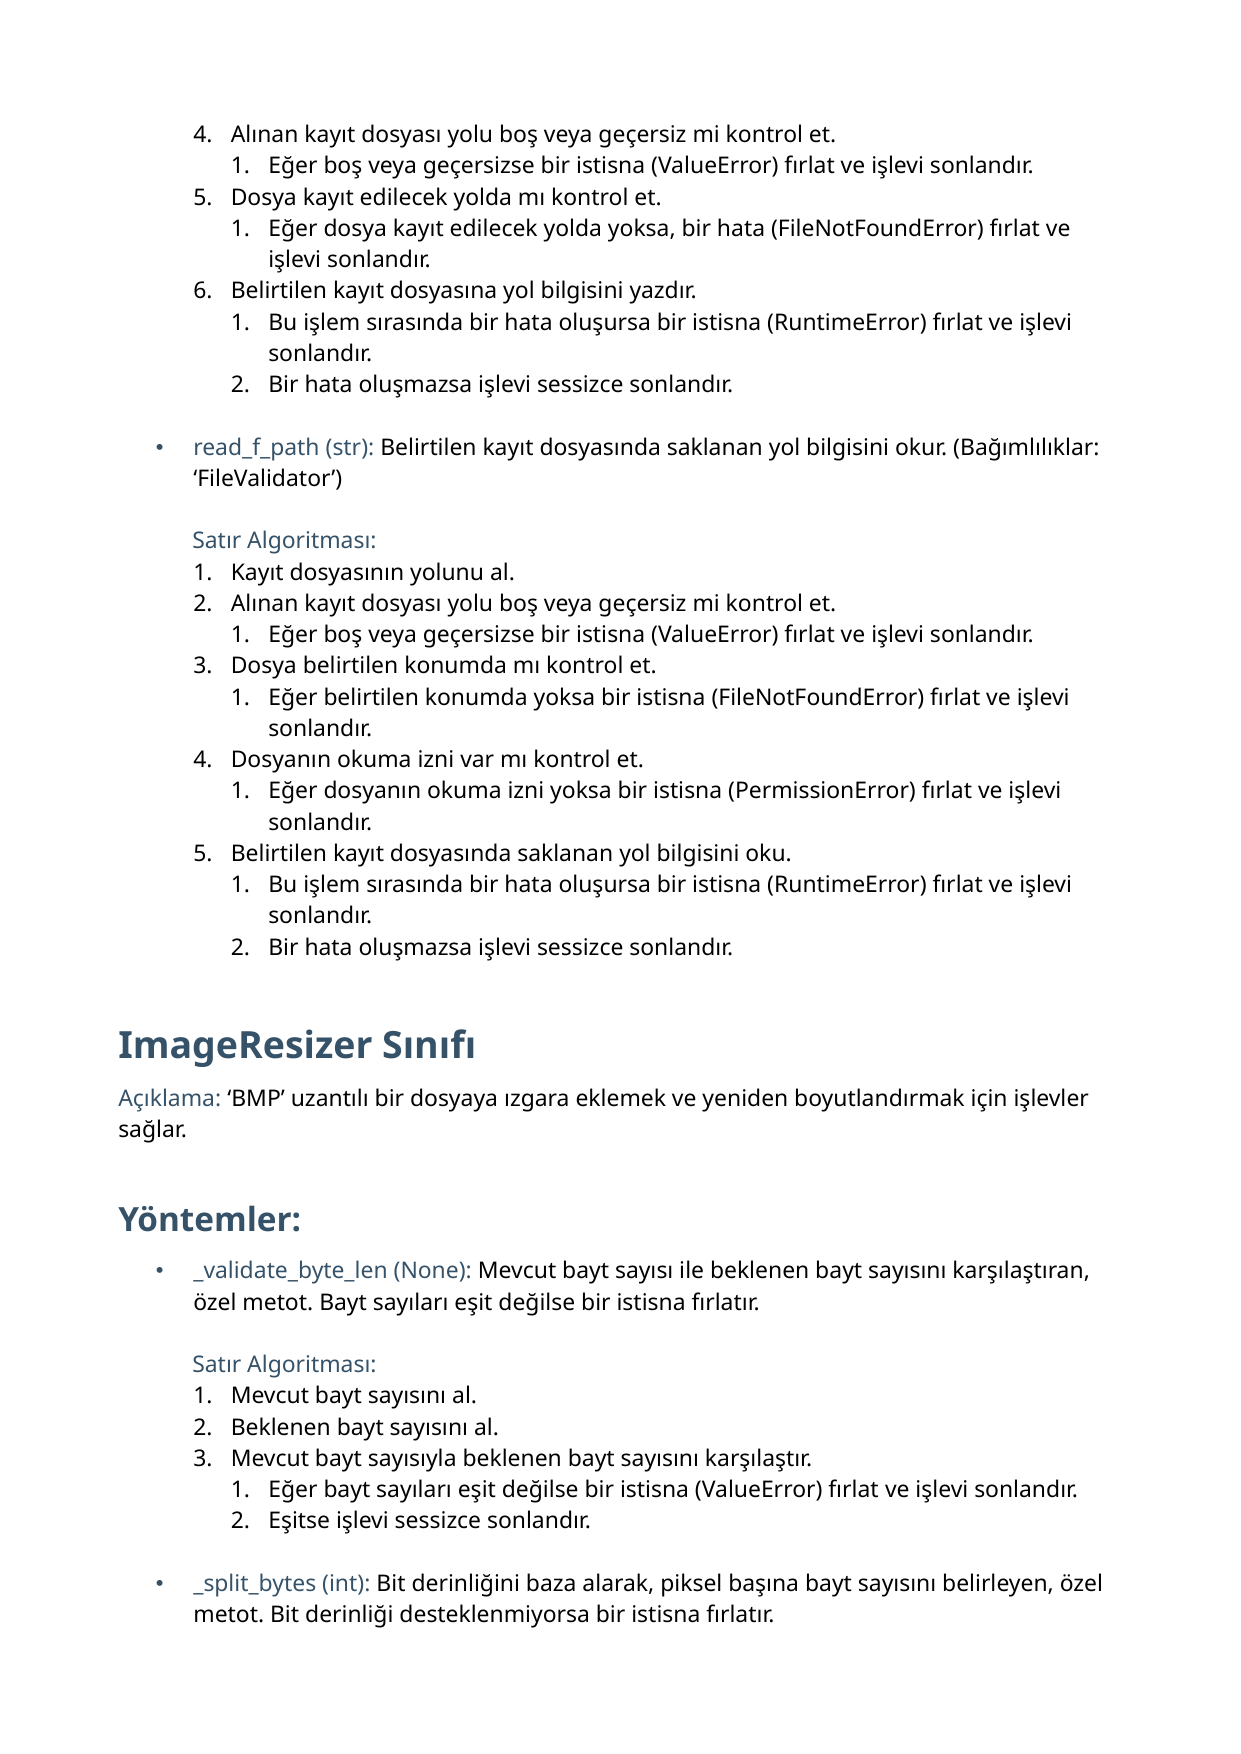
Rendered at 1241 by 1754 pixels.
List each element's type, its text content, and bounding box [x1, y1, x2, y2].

list Eğer dosya kayıt edilecek yolda yoksa, bir hata (FileNotFoundError) fırlat ve işlevi sonlandır. [231, 212, 1122, 274]
list Dosya belirtilen konumda mı kontrol et. [193, 649, 1122, 681]
list Belirtilen kayıt dosyasında saklanan yol bilgisini oku. [193, 837, 1122, 868]
list Alınan kayıt dosyası yolu boş veya geçersiz mi kontrol et. [193, 118, 1122, 149]
list Eşitse işlevi sessizce sonlandır. [231, 1504, 1122, 1535]
subtitle Yöntemler: [118, 1196, 1122, 1242]
text Satır Algoritması: [118, 1348, 1122, 1379]
list _validate_byte_len (None): Mevcut bayt sayısı ile beklenen bayt sayısını karşılaştıran, özel metot. Bayt sayıları eşit değilse bir istisna fırlatır. [156, 1254, 1122, 1317]
text Satır Algoritması: [118, 524, 1122, 556]
list Bir hata oluşmazsa işlevi sessizce sonlandır. [231, 368, 1122, 399]
list _split_bytes (int): Bit derinliğini baza alarak, piksel başına bayt sayısını belirleyen, özel metot. Bit derinliği desteklenmiyorsa bir istisna fırlatır. [156, 1567, 1122, 1629]
list Eğer boş veya geçersizse bir istisna (ValueError) fırlat ve işlevi sonlandır. [231, 149, 1122, 181]
subtitle ImageResizer Sınıfı [118, 1018, 1122, 1069]
list Bu işlem sırasında bir hata oluşursa bir istisna (RuntimeError) fırlat ve işlevi sonlandır. [231, 306, 1122, 368]
text Açıklama: ‘BMP’ uzantılı bir dosyaya ızgara eklemek ve yeniden boyutlandırmak için işlevler sağlar. [118, 1082, 1122, 1144]
list Dosyanın okuma izni var mı kontrol et. [193, 743, 1122, 774]
list read_f_path (str): Belirtilen kayıt dosyasında saklanan yol bilgisini okur. (Bağımlılıklar: ‘FileValidator’) [156, 431, 1122, 493]
list Bu işlem sırasında bir hata oluşursa bir istisna (RuntimeError) fırlat ve işlevi sonlandır. [231, 868, 1122, 931]
list Eğer bayt sayıları eşit değilse bir istisna (ValueError) fırlat ve işlevi sonlandır. [231, 1473, 1122, 1504]
list Kayıt dosyasının yolunu al. [193, 556, 1122, 587]
list Eğer boş veya geçersizse bir istisna (ValueError) fırlat ve işlevi sonlandır. [231, 618, 1122, 649]
list Eğer dosyanın okuma izni yoksa bir istisna (PermissionError) fırlat ve işlevi sonlandır. [231, 774, 1122, 837]
list Mevcut bayt sayısıyla beklenen bayt sayısını karşılaştır. [193, 1442, 1122, 1473]
list Bir hata oluşmazsa işlevi sessizce sonlandır. [231, 931, 1122, 962]
list Mevcut bayt sayısını al. [193, 1379, 1122, 1410]
list Eğer belirtilen konumda yoksa bir istisna (FileNotFoundError) fırlat ve işlevi sonlandır. [231, 681, 1122, 743]
list Belirtilen kayıt dosyasına yol bilgisini yazdır. [193, 274, 1122, 306]
list Beklenen bayt sayısını al. [193, 1410, 1122, 1442]
list Dosya kayıt edilecek yolda mı kontrol et. [193, 181, 1122, 212]
list Alınan kayıt dosyası yolu boş veya geçersiz mi kontrol et. [193, 587, 1122, 618]
